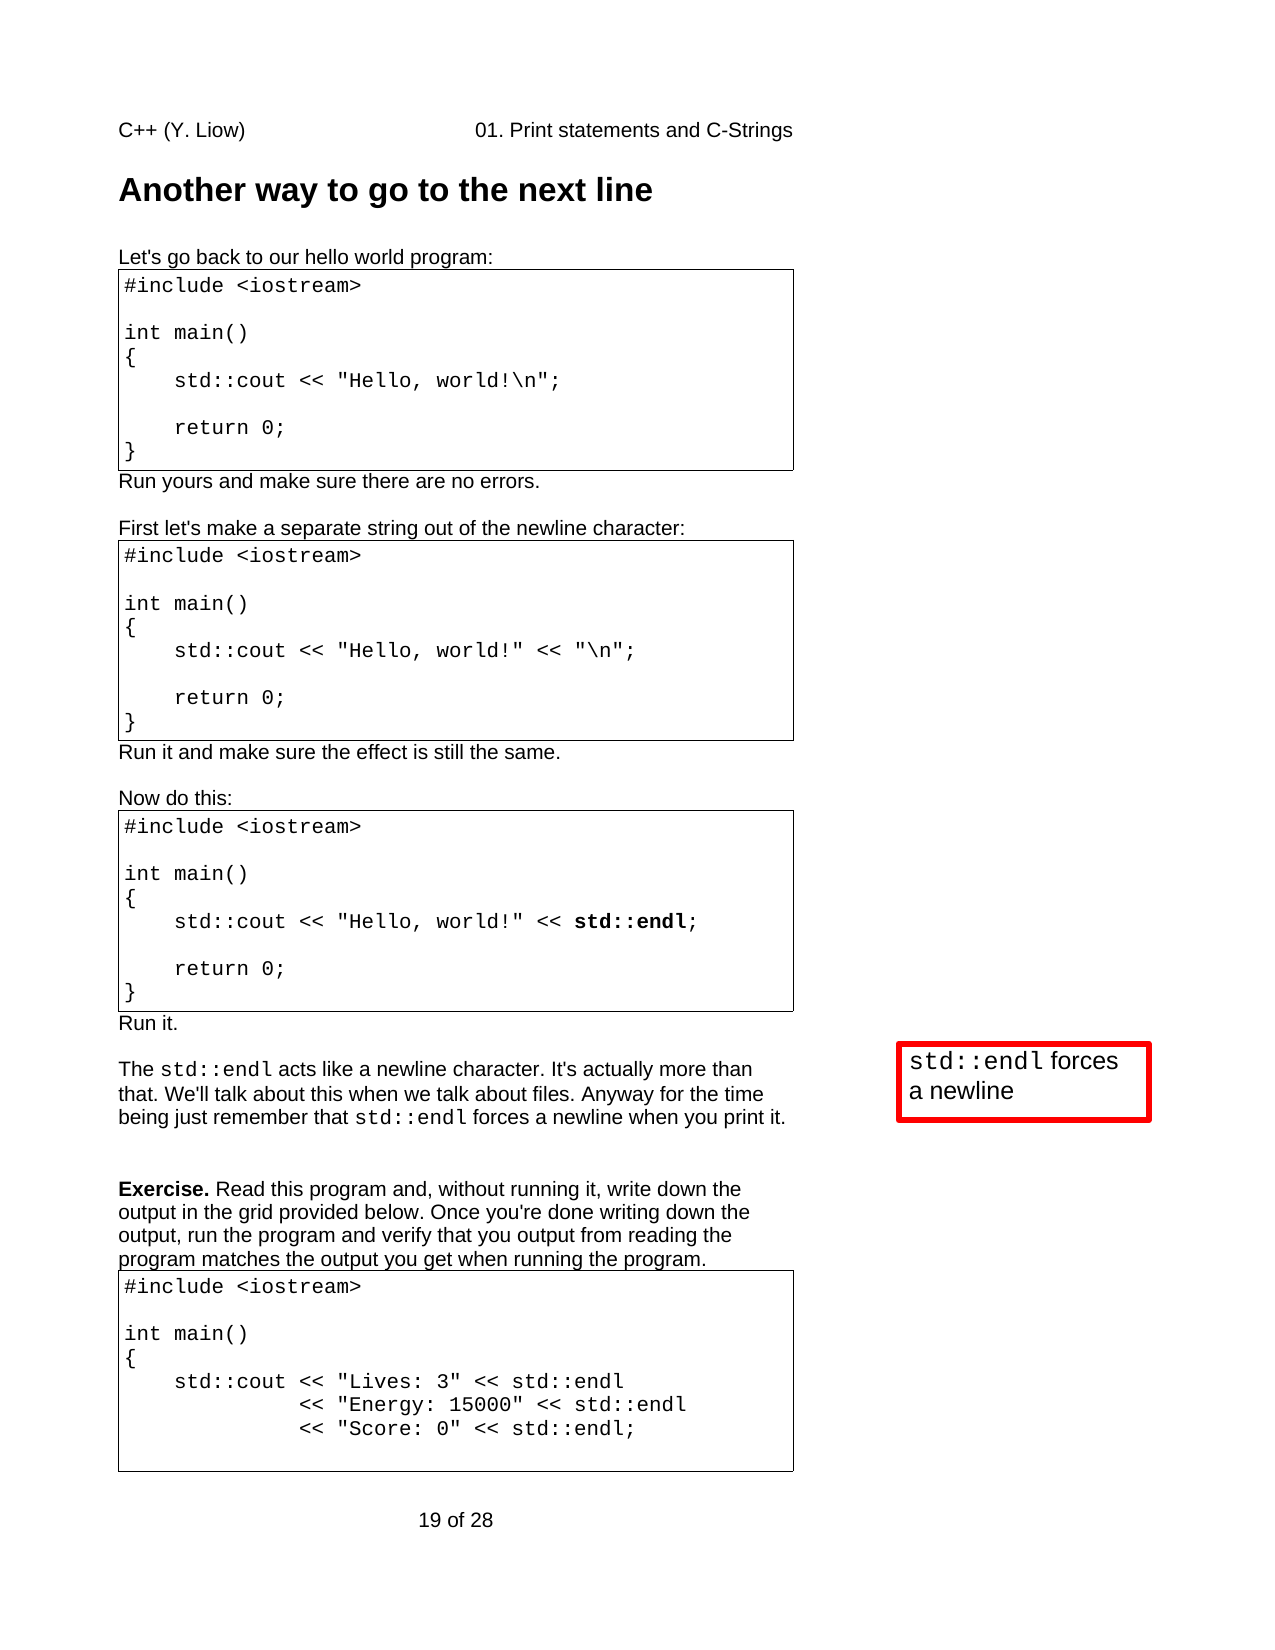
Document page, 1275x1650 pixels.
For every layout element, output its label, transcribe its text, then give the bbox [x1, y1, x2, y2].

text Run it. [118, 1012, 793, 1034]
text Let's go back to our hello world program: [118, 246, 793, 269]
text Another way to go to the next line [118, 171, 793, 209]
text The std::endl acts like a newline character. It's actually more than that. We'll talk about this when we talk about files. Anyway for the time being just remember that std::endl forces a newline when you print it. [118, 1057, 793, 1131]
text Run it and make sure the effect is still the same. [118, 741, 793, 764]
table_header #include <iostream> int main() { std::cout << "Hello, world!" << "\n"; return 0; } [119, 541, 793, 740]
table_header #include <iostream> int main() { std::cout << "Hello, world!\n"; return 0; } [119, 270, 793, 470]
text Exercise. Read this program and, without running it, write down the output in the grid provided below. Once you're done writing down the output, run the program and verify that you output from reading the program matches the output you get when running the program. [118, 1177, 793, 1270]
text First let's make a separate string out of the newline character: [118, 516, 793, 540]
text Run yours and make sure there are no errors. [118, 471, 793, 493]
table_header #include <iostream> int main() { std::cout << "Lives: 3" << std::endl << "Energy: 15000" << std::endl << "Score: 0" << std::endl; [119, 1271, 793, 1471]
table_header #include <iostream> int main() { std::cout << "Hello, world!" << std::endl; return 0; } [119, 811, 793, 1011]
text Now do this: [118, 787, 793, 810]
